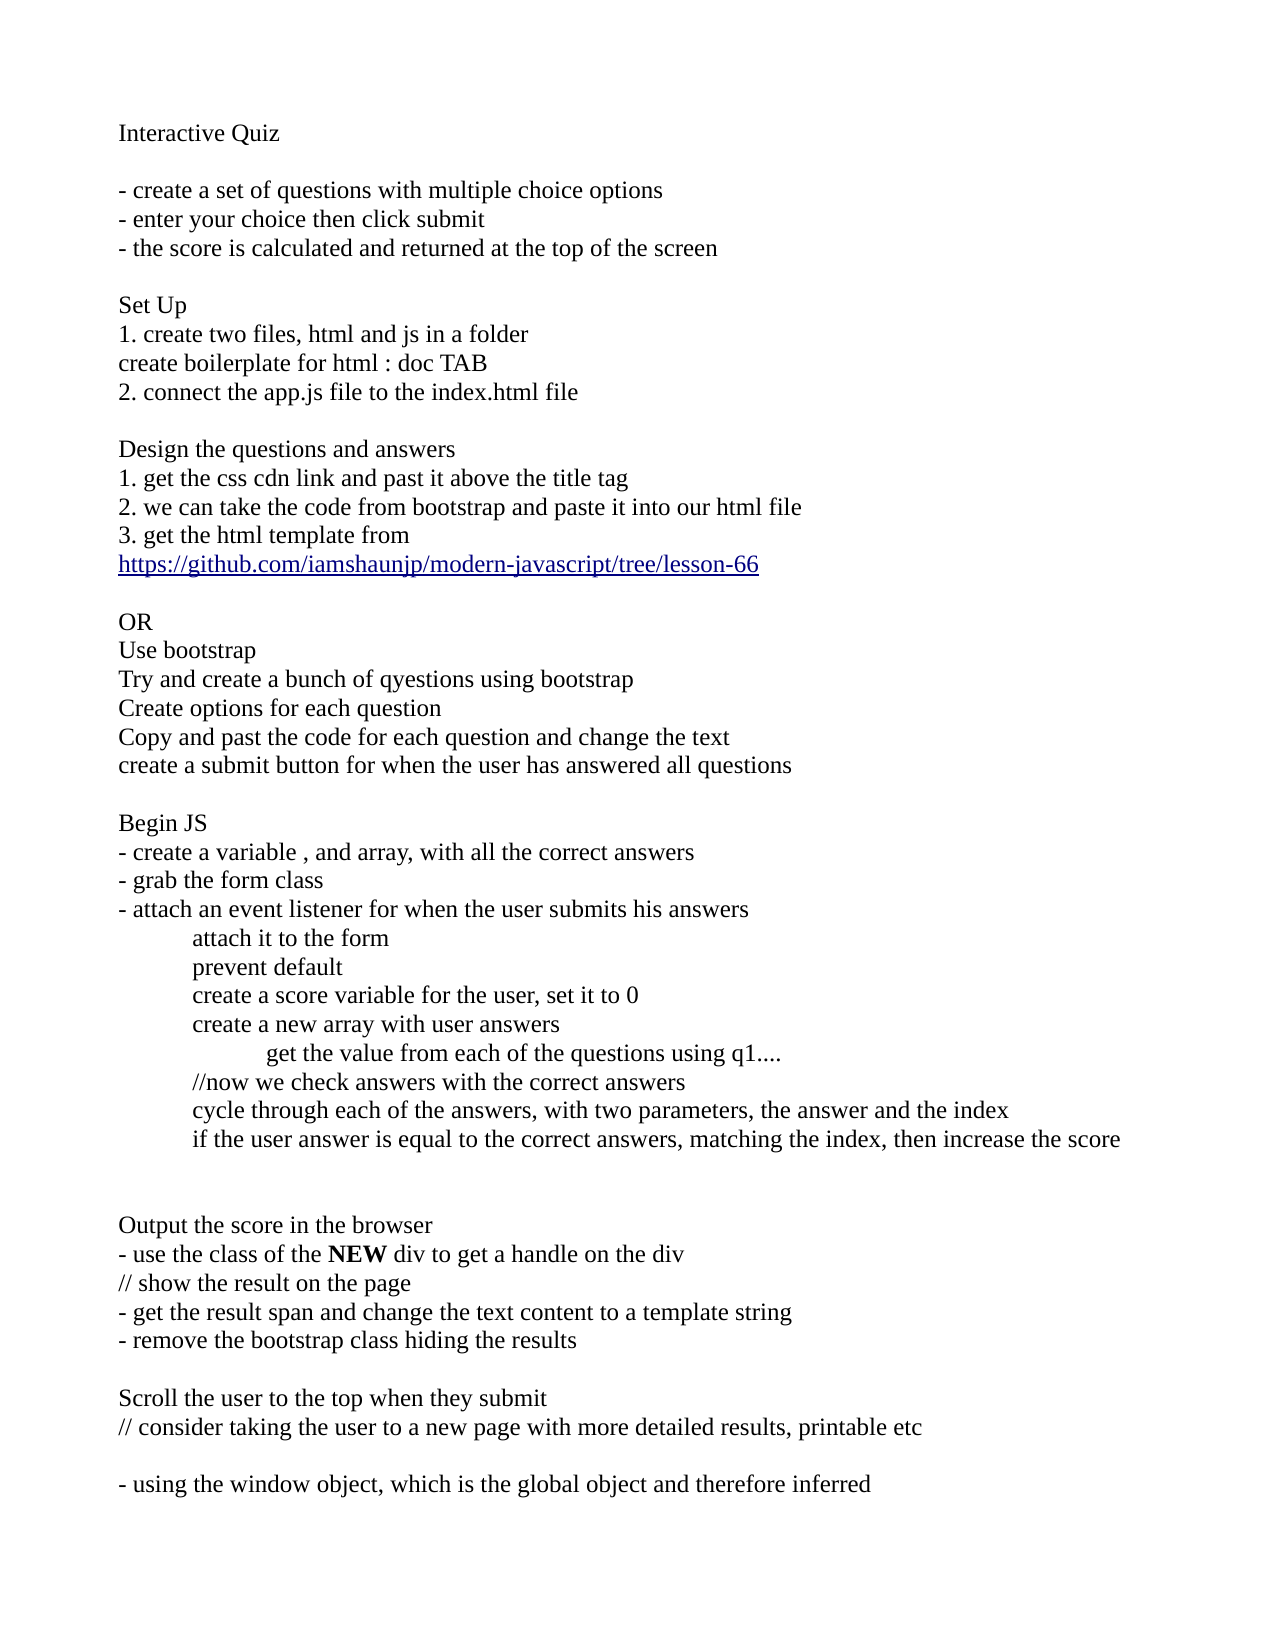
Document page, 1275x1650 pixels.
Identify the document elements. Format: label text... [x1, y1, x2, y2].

text if the user answer is equal to the correct answers, matching the index, then increase the score [118, 1124, 1157, 1153]
text attach it to the form [118, 923, 1157, 952]
text - using the window object, which is the global object and therefore inferred [118, 1469, 1157, 1498]
text Design the questions and answers [118, 434, 1157, 463]
text - create a variable , and array, with all the correct answers [118, 837, 1157, 866]
text 2. we can take the code from bootstrap and paste it into our html file [118, 492, 1157, 521]
text - get the result span and change the text content to a template string [118, 1297, 1157, 1326]
text // consider taking the user to a new page with more detailed results, printable etc [118, 1412, 1157, 1441]
text Interactive Quiz [118, 118, 1157, 147]
text 3. get the html template from [118, 521, 1157, 549]
text //now we check answers with the correct answers [118, 1067, 1157, 1096]
text create boilerplate for html : doc TAB [118, 348, 1157, 377]
text - enter your choice then click submit [118, 204, 1157, 233]
text // show the result on the page [118, 1268, 1157, 1297]
text 1. get the css cdn link and past it above the title tag [118, 463, 1157, 492]
text - attach an event listener for when the user submits his answers [118, 894, 1157, 923]
text - the score is calculated and returned at the top of the screen [118, 233, 1157, 262]
text - create a set of questions with multiple choice options [118, 176, 1157, 204]
text - use the class of the NEW div to get a handle on the div [118, 1239, 1157, 1268]
text Scroll the user to the top when they submit [118, 1383, 1157, 1412]
text - remove the bootstrap class hiding the results [118, 1326, 1157, 1354]
text Use bootstrap [118, 636, 1157, 664]
text - grab the form class [118, 866, 1157, 894]
text Set Up [118, 291, 1157, 319]
text get the value from each of the questions using q1.... [118, 1038, 1157, 1067]
text Output the score in the browser [118, 1211, 1157, 1239]
text 1. create two files, html and js in a folder [118, 319, 1157, 348]
text cycle through each of the answers, with two parameters, the answer and the index [118, 1096, 1157, 1124]
text create a submit button for when the user has answered all questions [118, 751, 1157, 779]
text Copy and past the code for each question and change the text [118, 722, 1157, 751]
text create a score variable for the user, set it to 0 [118, 981, 1157, 1009]
text create a new array with user answers [118, 1009, 1157, 1038]
text prevent default [118, 952, 1157, 981]
text https://github.com/iamshaunjp/modern-javascript/tree/lesson-66 [118, 549, 1157, 578]
text Try and create a bunch of qyestions using bootstrap [118, 664, 1157, 693]
text OR [118, 607, 1157, 636]
text Create options for each question [118, 693, 1157, 722]
text 2. connect the app.js file to the index.html file [118, 377, 1157, 406]
text Begin JS [118, 808, 1157, 837]
